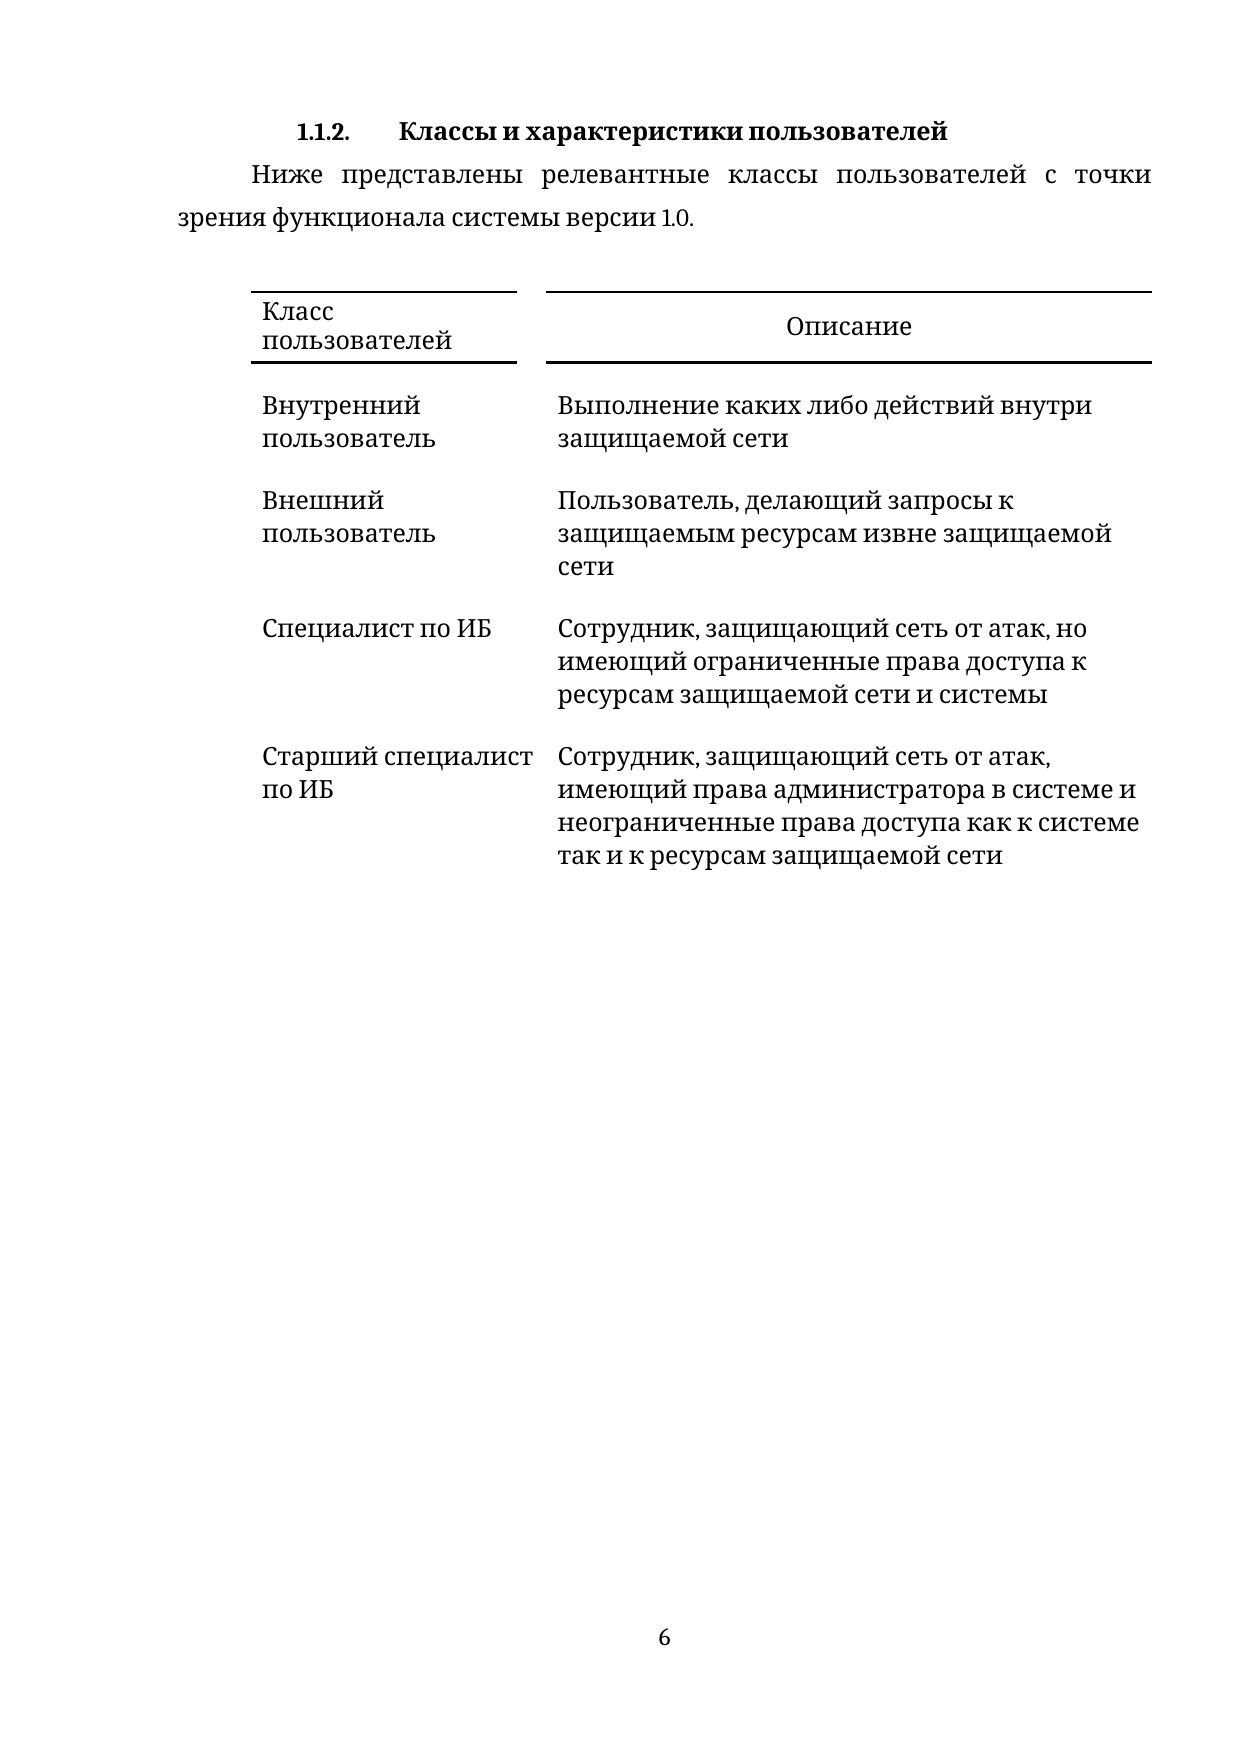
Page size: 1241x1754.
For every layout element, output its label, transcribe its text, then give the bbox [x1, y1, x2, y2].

table_cell Старший специалист по ИБ [251, 743, 546, 903]
table_cell Сотрудник, защищающий сеть от атак, но имеющий ограниченные права доступа к ресурсам защищаемой сети и системы [546, 615, 1152, 743]
table_cell Внутренний пользователь [251, 392, 546, 487]
table_cell Сотрудник, защищающий сеть от атак, имеющий права администратора в системе и неограниченные права доступа как к системе так и к ресурсам защищаемой сети [546, 743, 1152, 903]
table_header [517, 291, 546, 361]
table_cell Выполнение каких либо действий внутри защищаемой сети [546, 392, 1152, 487]
table_cell [546, 364, 1152, 392]
table_cell [517, 361, 546, 392]
list Классы и характеристики пользователей [297, 118, 1152, 147]
table_header Описание [546, 293, 1152, 361]
table_cell [251, 364, 517, 392]
text Ниже представлены релевантные классы пользователей с точки зрения функционала системы версии 1.0. [177, 161, 1152, 233]
table_cell Специалист по ИБ [251, 615, 546, 743]
table_cell Внешний пользователь [251, 487, 546, 615]
table_header Класс пользователей [251, 293, 517, 361]
table_cell Пользователь, делающий запросы к защищаемым ресурсам извне защищаемой сети [546, 487, 1152, 615]
